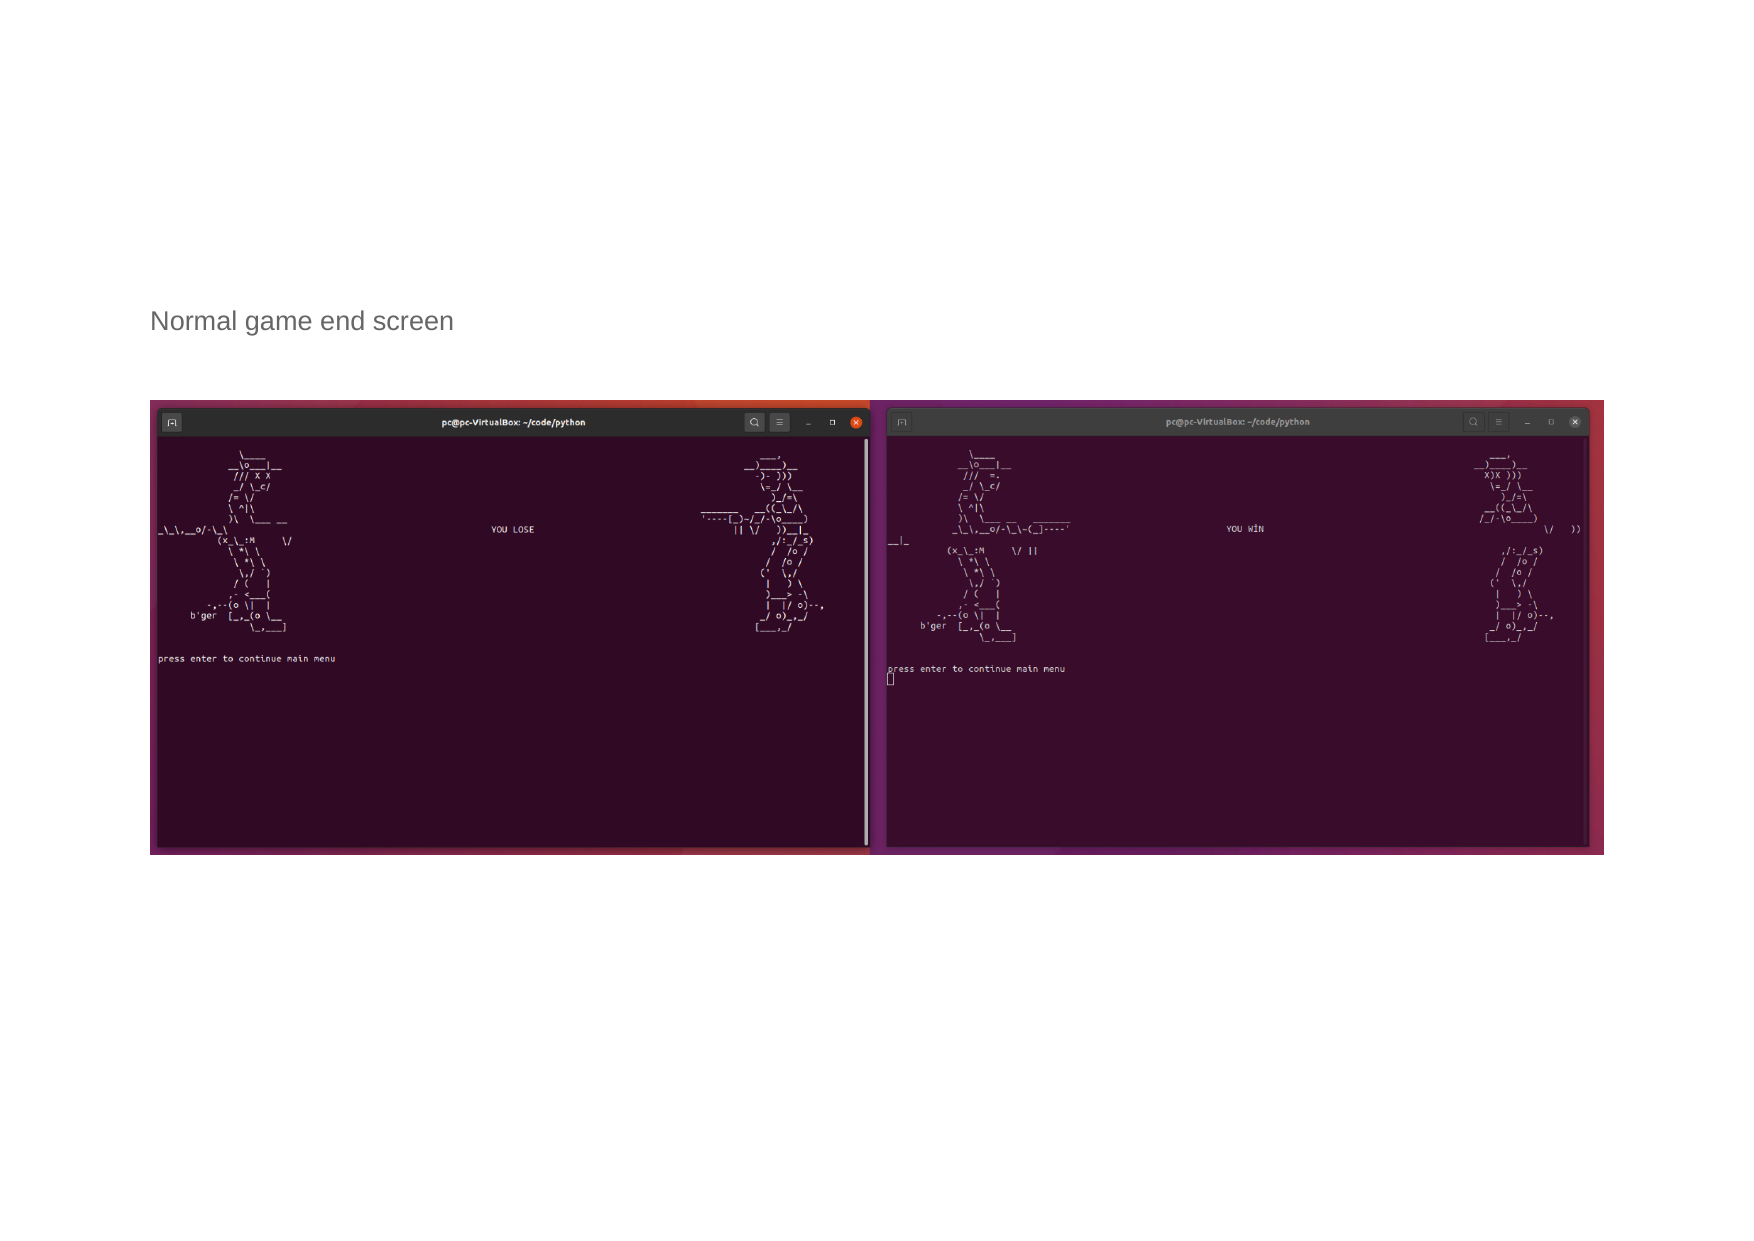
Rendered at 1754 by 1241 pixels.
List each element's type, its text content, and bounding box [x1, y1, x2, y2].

picture [150, 400, 1604, 855]
subtitle Normal game end screen [150, 305, 1604, 337]
